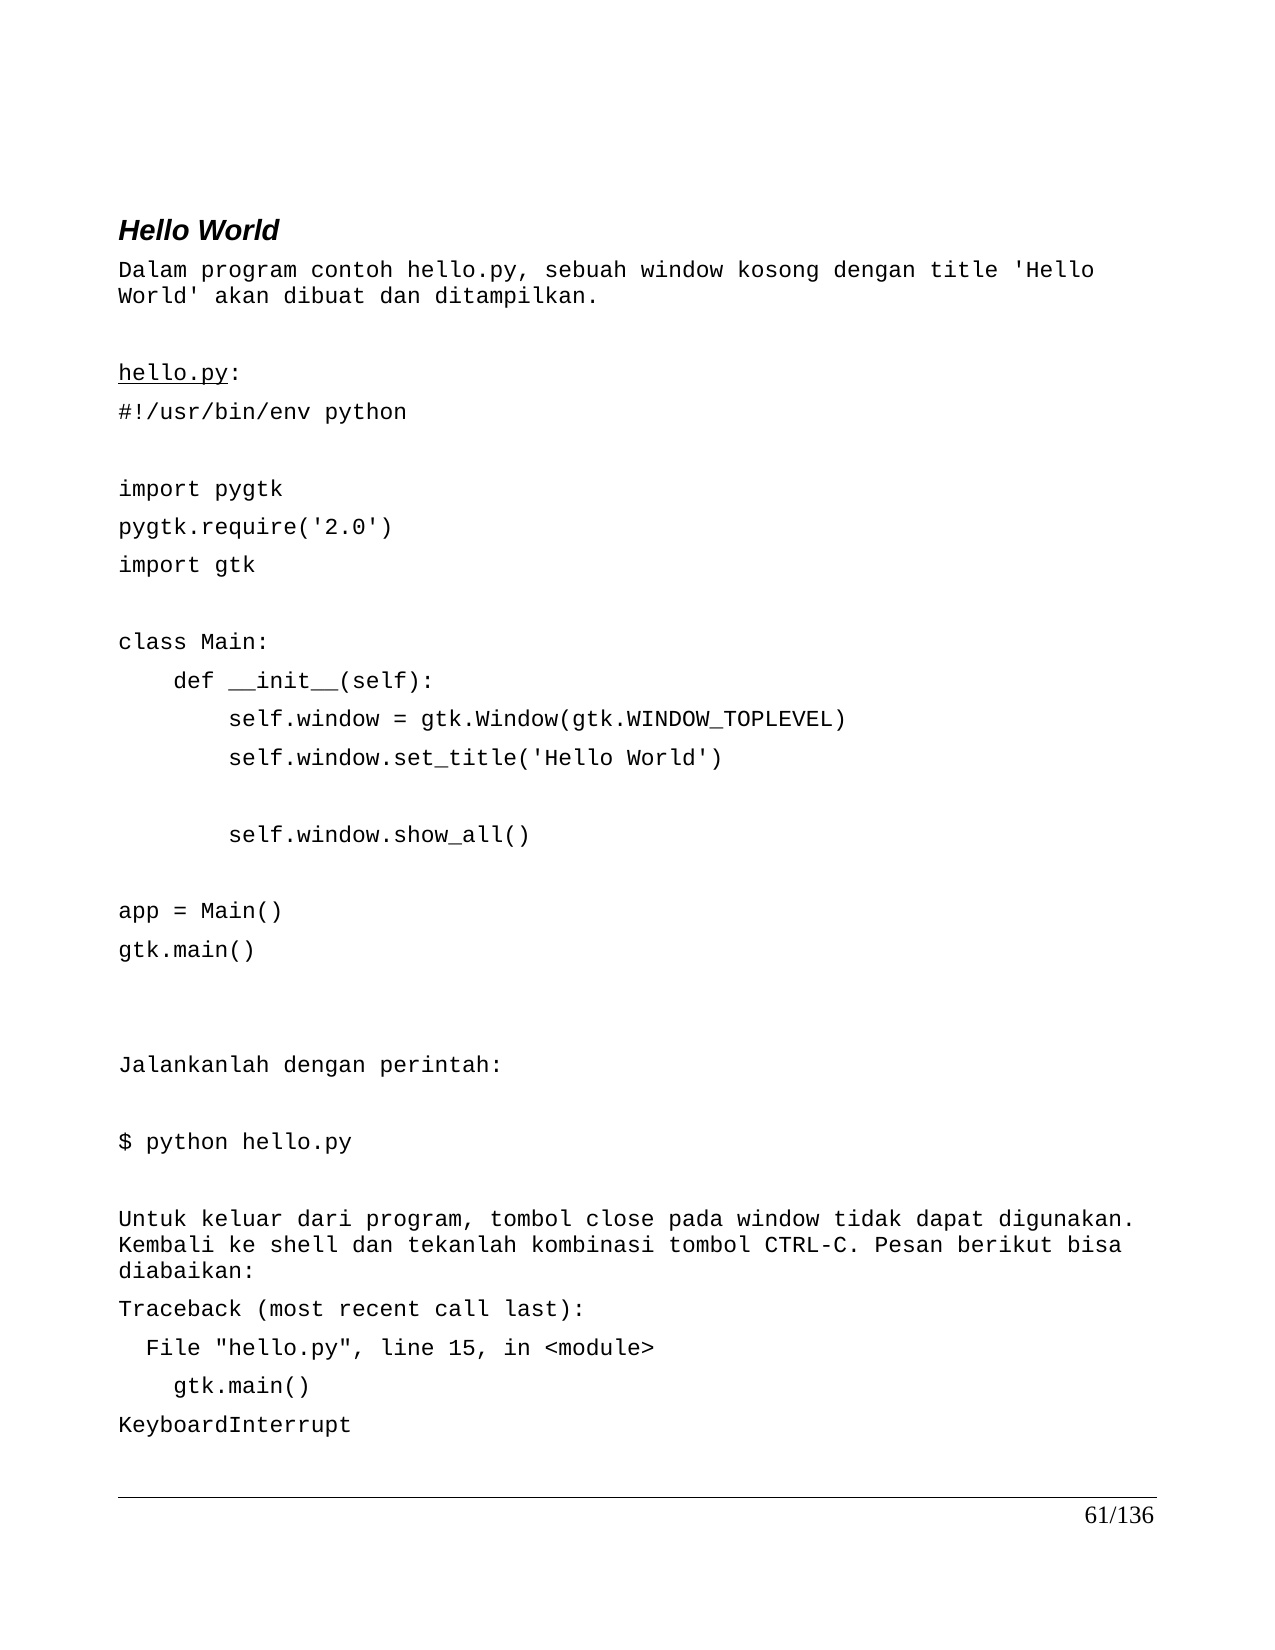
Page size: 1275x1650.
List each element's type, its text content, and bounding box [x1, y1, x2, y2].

text hello.py: [118, 362, 1157, 388]
text Dalam program contoh hello.py, sebuah window kosong dengan title 'Hello World' akan dibuat dan ditampilkan. [118, 259, 1157, 311]
text File "hello.py", line 15, in <module> [118, 1336, 1157, 1362]
text self.window.show_all() [118, 823, 1157, 849]
text #!/usr/bin/env python [118, 400, 1157, 426]
text import pygtk [118, 477, 1157, 503]
text Jalankanlah dengan perintah: [118, 1053, 1157, 1079]
text gtk.main() [118, 938, 1157, 964]
text $ python hello.py [118, 1130, 1157, 1156]
text import gtk [118, 554, 1157, 580]
subtitle Hello World [118, 213, 1157, 246]
text self.window = gtk.Window(gtk.WINDOW_TOPLEVEL) [118, 708, 1157, 733]
text class Main: [118, 631, 1157, 657]
text def __init__(self): [118, 669, 1157, 695]
text app = Main() [118, 900, 1157, 926]
text pygtk.require('2.0') [118, 515, 1157, 541]
text Untuk keluar dari program, tombol close pada window tidak dapat digunakan. Kembali ke shell dan tekanlah kombinasi tombol CTRL-C. Pesan berikut bisa diabaikan: [118, 1207, 1157, 1285]
text self.window.set_title('Hello World') [118, 746, 1157, 772]
text Traceback (most recent call last): [118, 1298, 1157, 1323]
text KeyboardInterrupt [118, 1413, 1157, 1439]
text gtk.main() [118, 1374, 1157, 1400]
